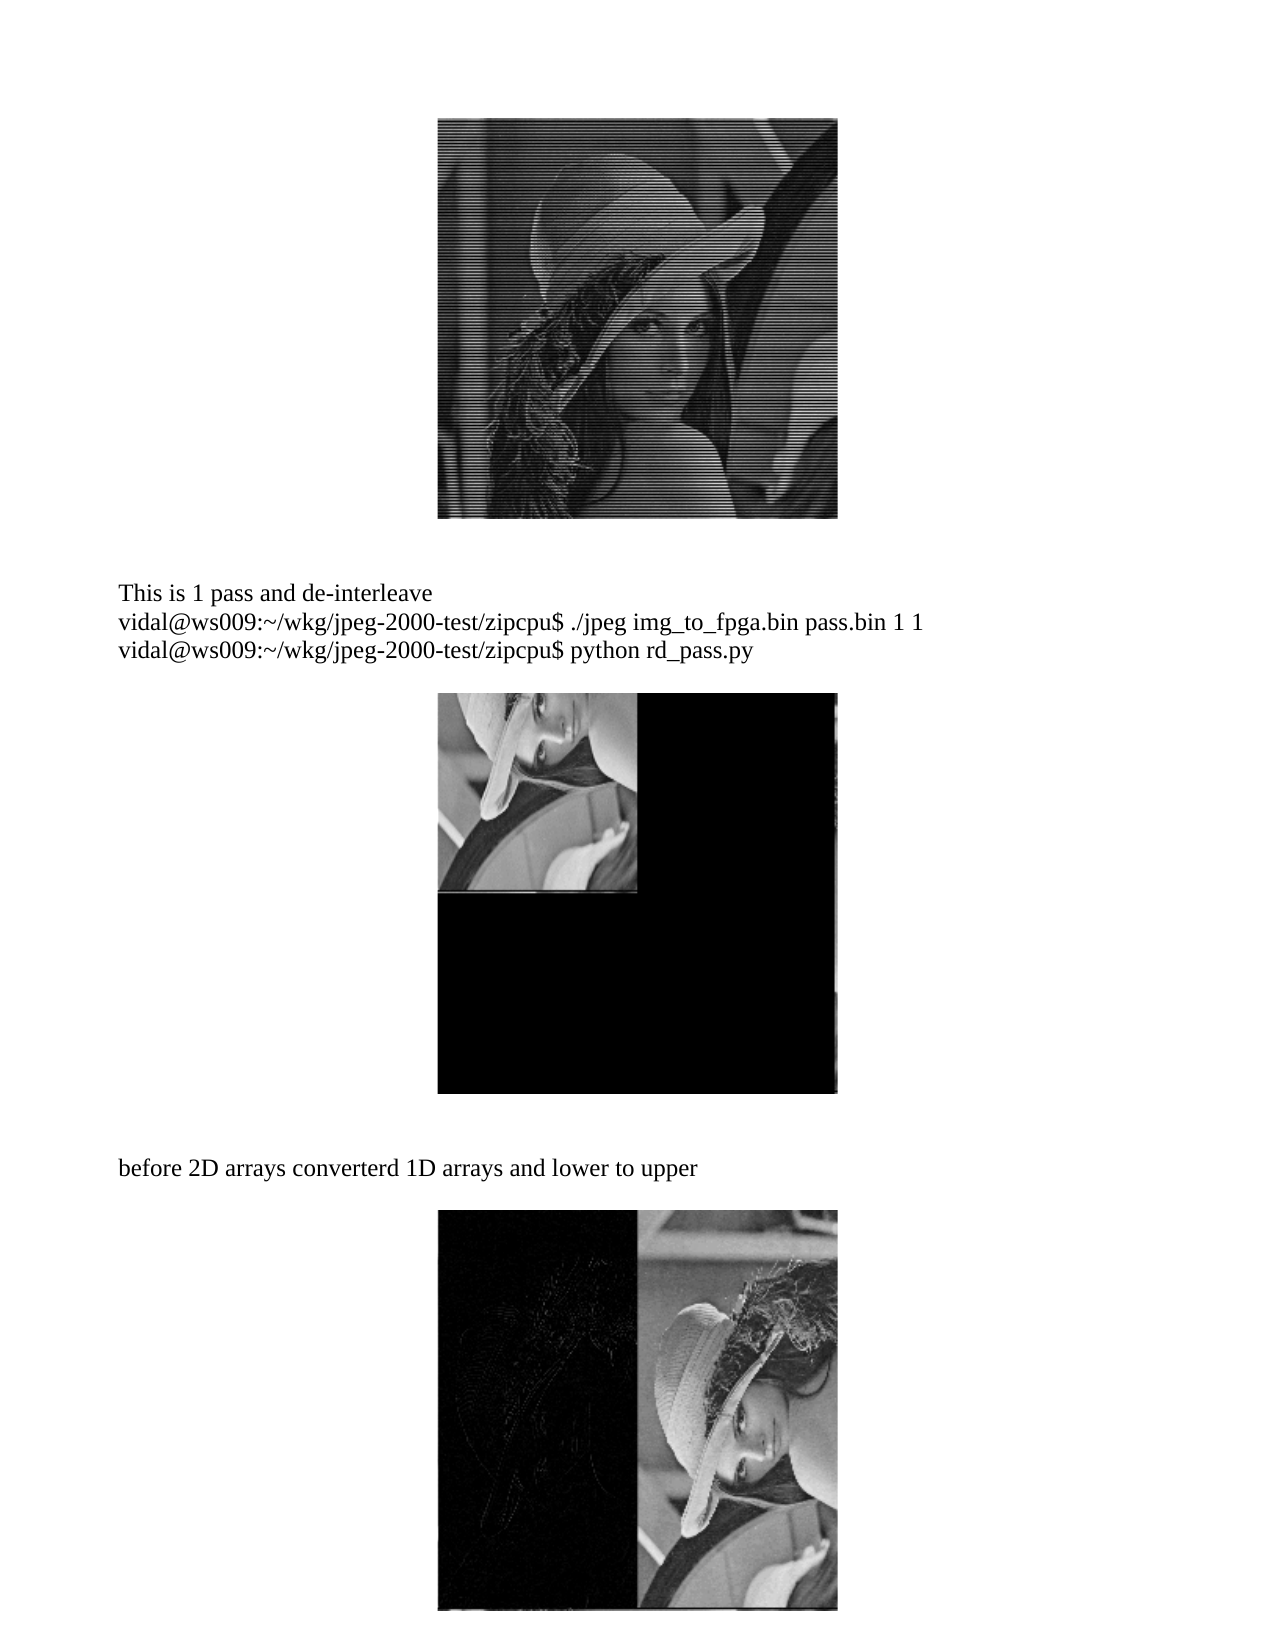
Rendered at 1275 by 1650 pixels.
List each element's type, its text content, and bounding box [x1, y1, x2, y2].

picture [437, 118, 838, 519]
picture [437, 693, 838, 1094]
text vidal@ws009:~/wkg/jpeg-2000-test/zipcpu$ ./jpeg img_to_fpga.bin pass.bin 1 1 [118, 607, 1157, 636]
text vidal@ws009:~/wkg/jpeg-2000-test/zipcpu$ python rd_pass.py [118, 636, 1157, 664]
text before 2D arrays converterd 1D arrays and lower to upper [118, 1153, 1157, 1182]
text This is 1 pass and de-interleave [118, 578, 1157, 607]
picture [437, 1210, 838, 1611]
